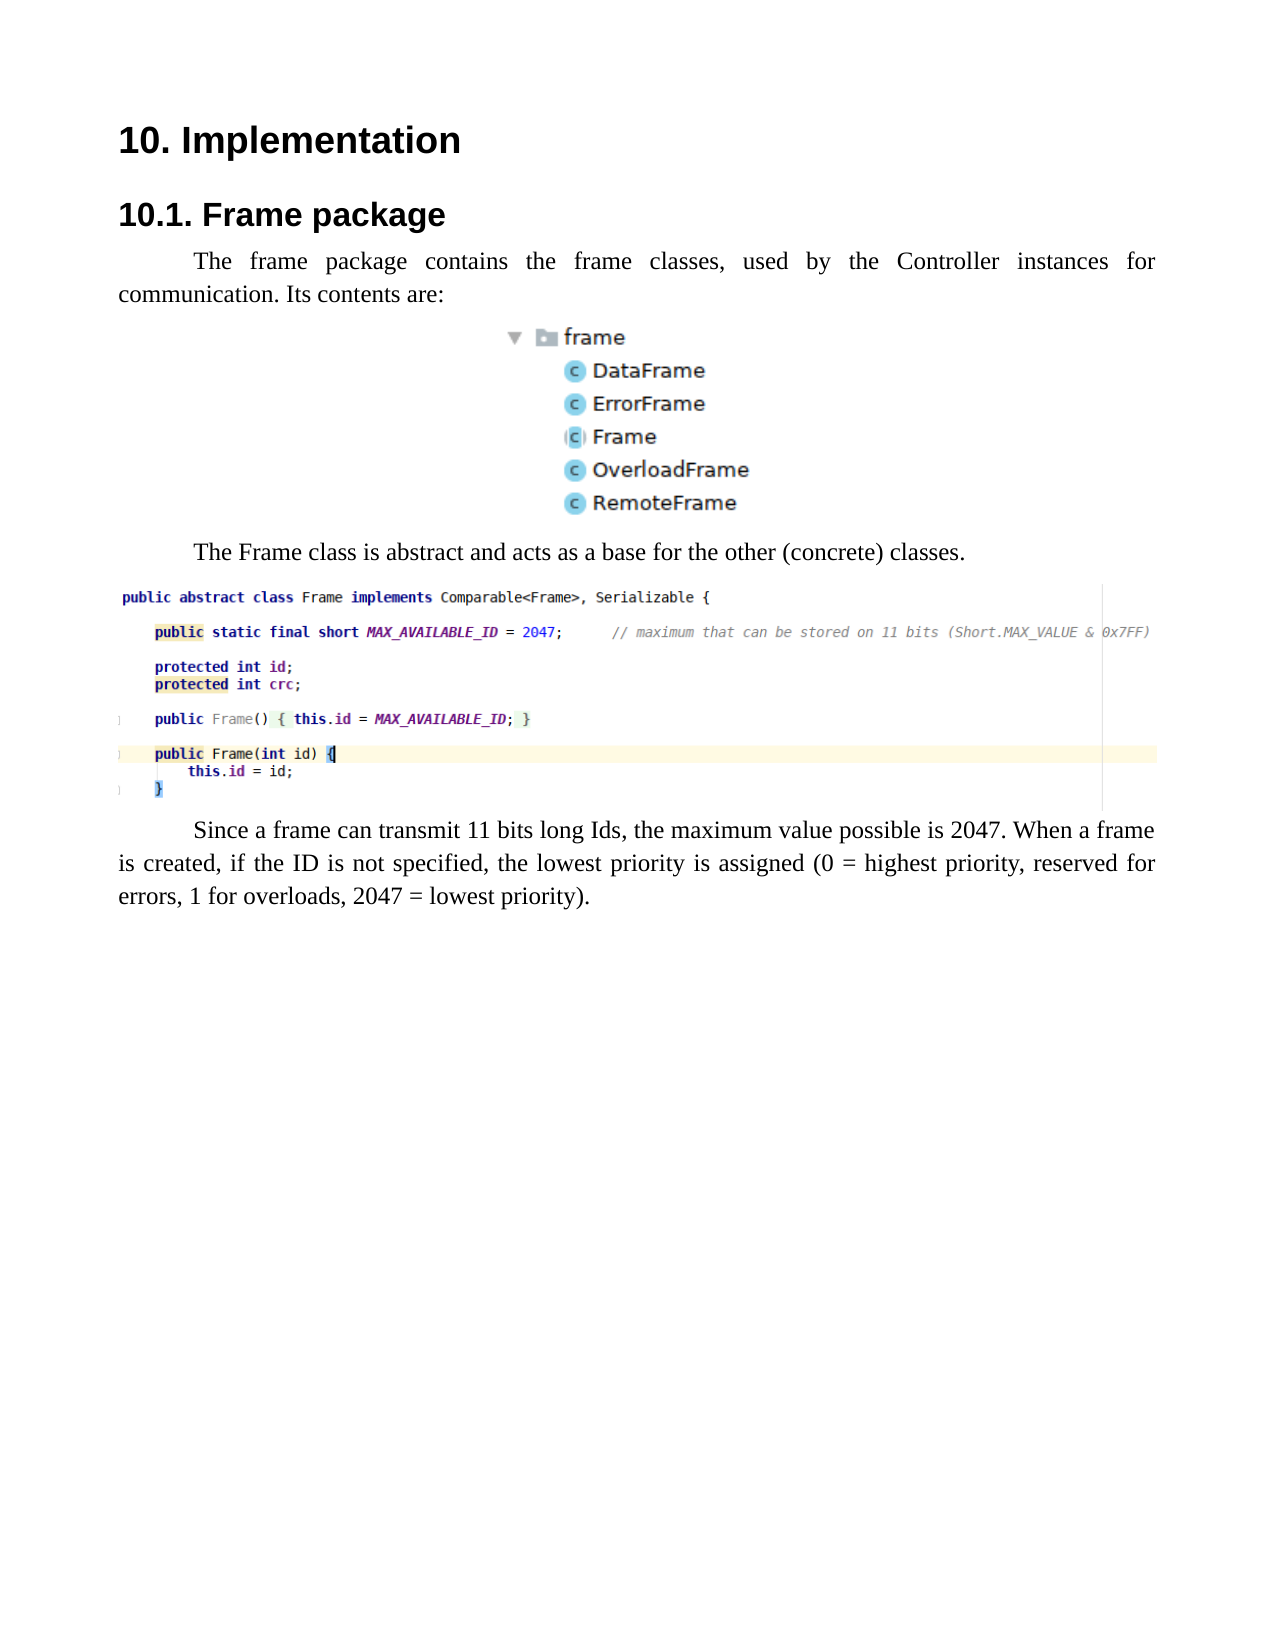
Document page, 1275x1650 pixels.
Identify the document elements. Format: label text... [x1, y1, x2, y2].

picture [118, 584, 1157, 811]
subtitle 10.1. Frame package [118, 195, 1157, 234]
text The Frame class is abstract and acts as a base for the other (concrete) classes. [118, 537, 1157, 566]
text The frame package contains the frame classes, used by the Controller instances for communication. Its contents are: [118, 246, 1157, 308]
text Since a frame can transmit 11 bits long Ids, the maximum value possible is 2047. When a frame is created, if the ID is not specified, the lowest priority is assigned (0 = highest priority, reserved for errors, 1 for overloads, 2047 = lowest priority). [118, 811, 1157, 910]
subtitle 10. Implementation [118, 118, 1157, 162]
picture [497, 326, 778, 526]
